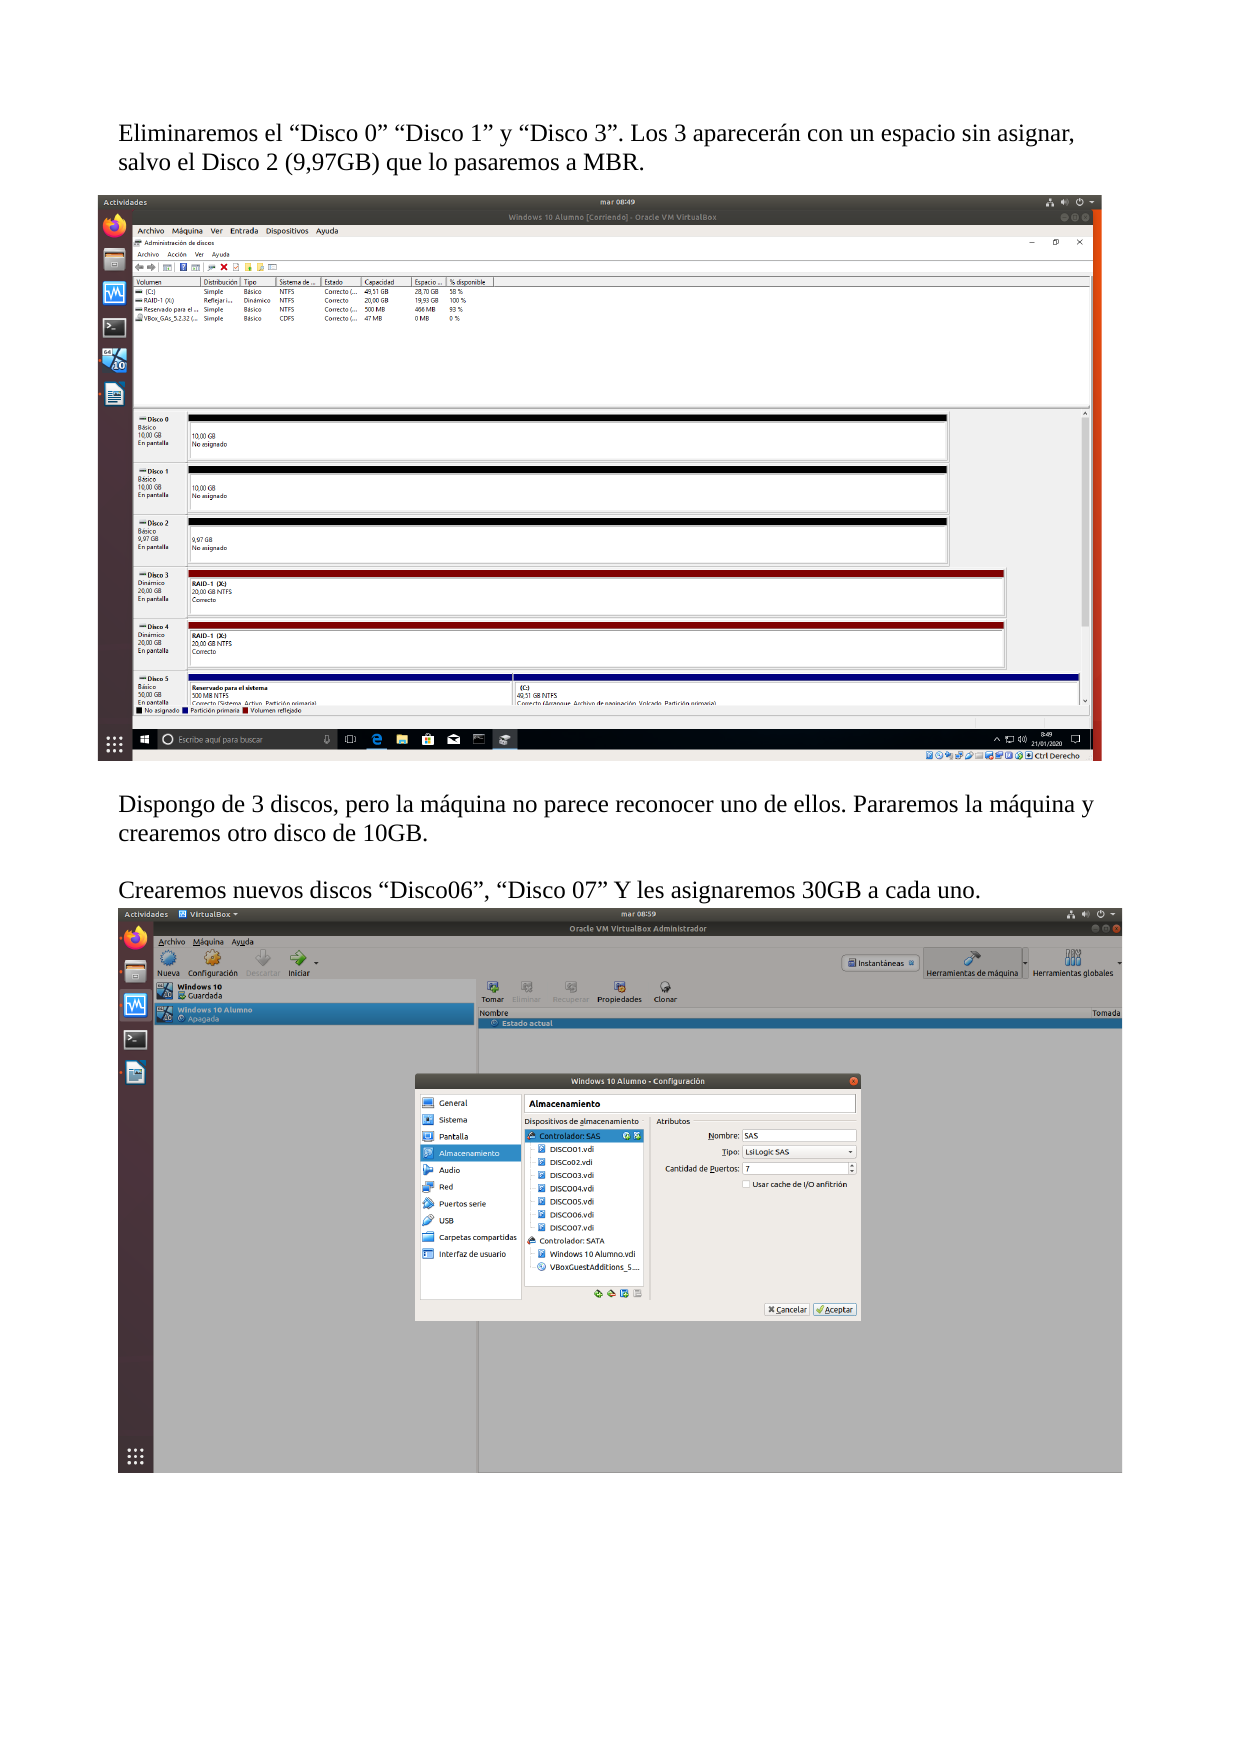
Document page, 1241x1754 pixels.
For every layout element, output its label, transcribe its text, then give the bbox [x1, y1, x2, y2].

text Crearemos nuevos discos “Disco06”, “Disco 07” Y les asignaremos 30GB a cada uno. [118, 876, 1122, 904]
picture [118, 908, 1123, 1473]
text Eliminaremos el “Disco 0” “Disco 1” y “Disco 3”. Los 3 aparecerán con un espacio sin asignar, salvo el Disco 2 (9,97GB) que lo pasaremos a MBR. [118, 118, 1122, 176]
text Dispongo de 3 discos, pero la máquina no parece reconocer uno de ellos. Pararemos la máquina y crearemos otro disco de 10GB. [118, 789, 1122, 847]
picture [97, 195, 1102, 761]
